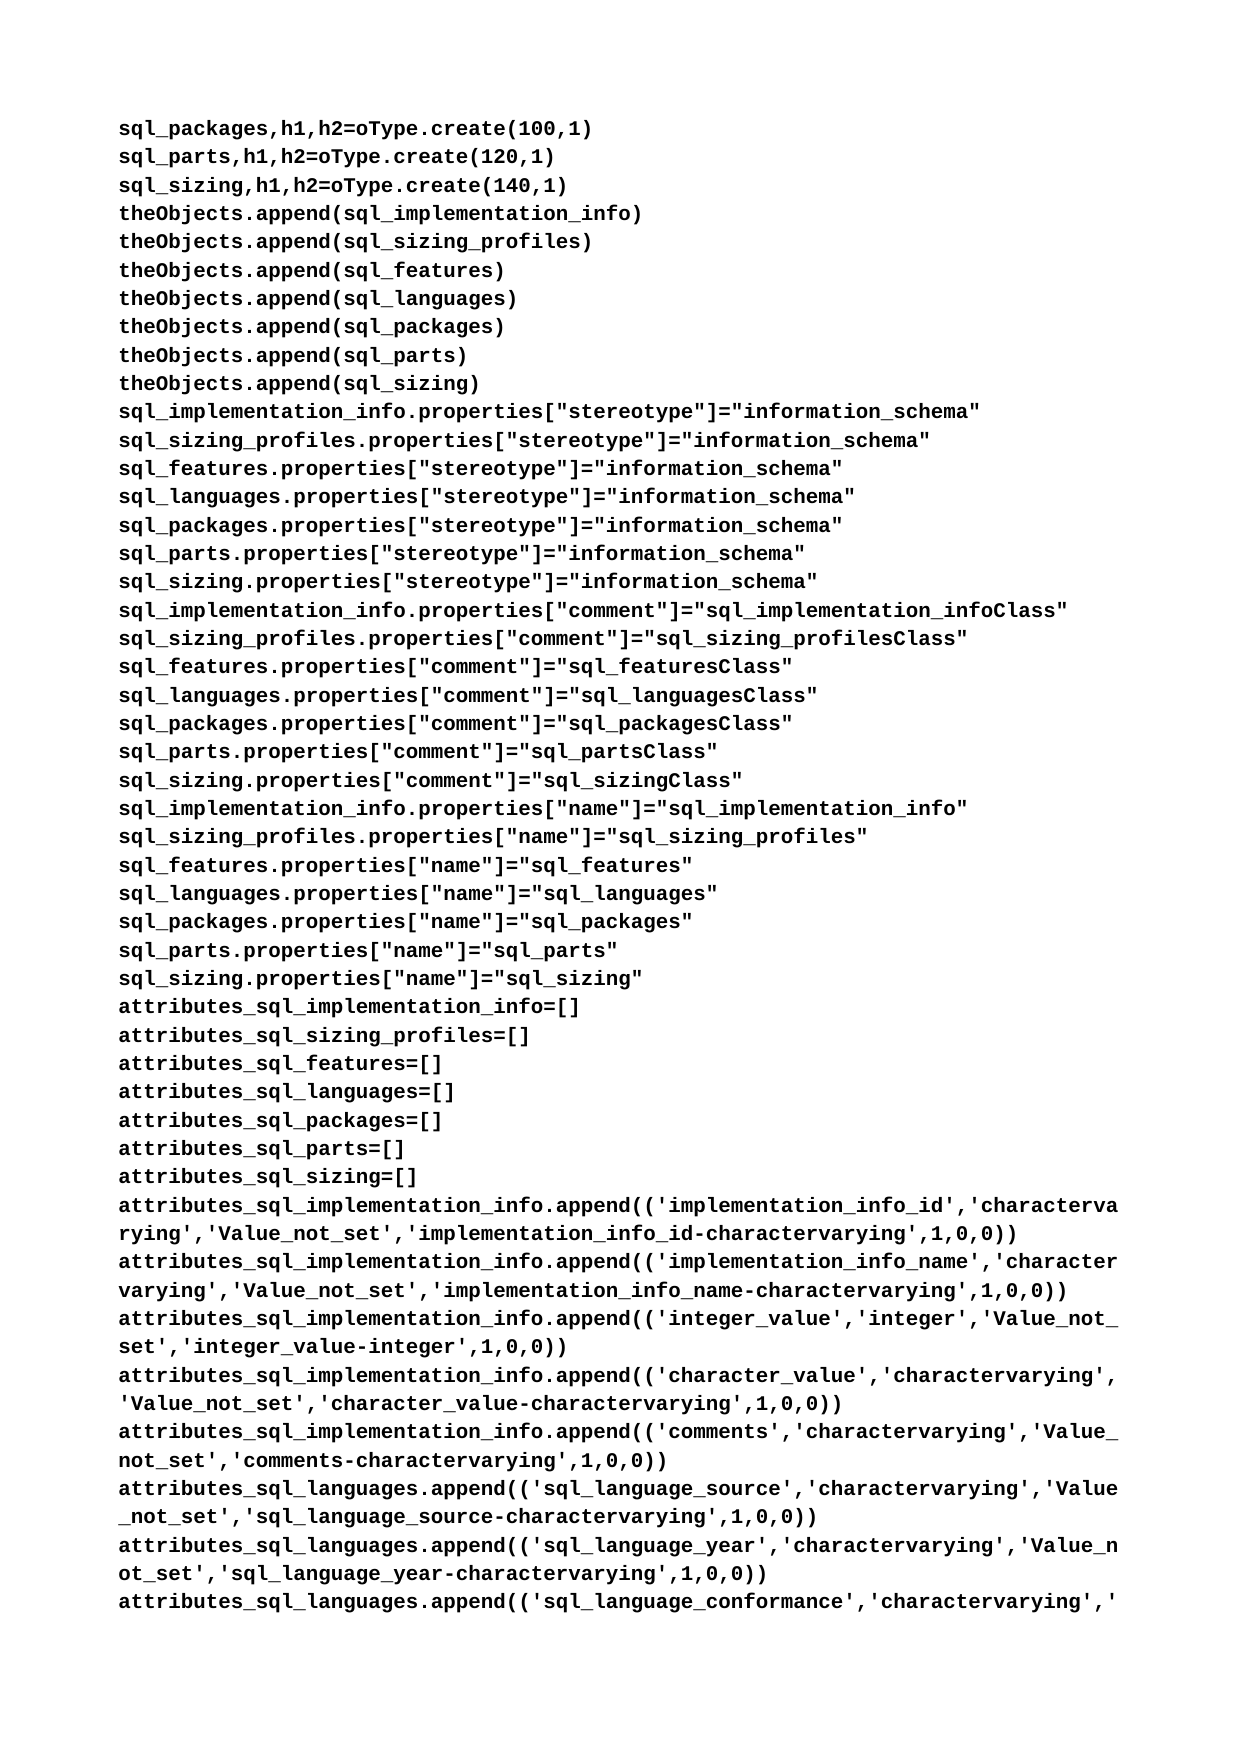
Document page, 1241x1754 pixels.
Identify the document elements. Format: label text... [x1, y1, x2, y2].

text sql_packages,h1,h2=oType.create(100,1) sql_parts,h1,h2=oType.create(120,1) sql_sizing,h1,h2=oType.create(140,1) theObjects.append(sql_implementation_info) theObjects.append(sql_sizing_profiles) theObjects.append(sql_features) theObjects.append(sql_languages) theObjects.append(sql_packages) theObjects.append(sql_parts) theObjects.append(sql_sizing) sql_implementation_info.properties["stereotype"]="information_schema" sql_sizing_profiles.properties["stereotype"]="information_schema" sql_features.properties["stereotype"]="information_schema" sql_languages.properties["stereotype"]="information_schema" sql_packages.properties["stereotype"]="information_schema" sql_parts.properties["stereotype"]="information_schema" sql_sizing.properties["stereotype"]="information_schema" sql_implementation_info.properties["comment"]="sql_implementation_infoClass" sql_sizing_profiles.properties["comment"]="sql_sizing_profilesClass" sql_features.properties["comment"]="sql_featuresClass" sql_languages.properties["comment"]="sql_languagesClass" sql_packages.properties["comment"]="sql_packagesClass" sql_parts.properties["comment"]="sql_partsClass" sql_sizing.properties["comment"]="sql_sizingClass" sql_implementation_info.properties["name"]="sql_implementation_info" sql_sizing_profiles.properties["name"]="sql_sizing_profiles" sql_features.properties["name"]="sql_features" sql_languages.properties["name"]="sql_languages" sql_packages.properties["name"]="sql_packages" sql_parts.properties["name"]="sql_parts" sql_sizing.properties["name"]="sql_sizing" attributes_sql_implementation_info=[] attributes_sql_sizing_profiles=[] attributes_sql_features=[] attributes_sql_languages=[] attributes_sql_packages=[] attributes_sql_parts=[] attributes_sql_sizing=[] attributes_sql_implementation_info.append(('implementation_info_id','charactervarying','Value_not_set','implementation_info_id-charactervarying',1,0,0)) attributes_sql_implementation_info.append(('implementation_info_name','charactervarying','Value_not_set','implementation_info_name-charactervarying',1,0,0)) attributes_sql_implementation_info.append(('integer_value','integer','Value_not_set','integer_value-integer',1,0,0)) attributes_sql_implementation_info.append(('character_value','charactervarying','Value_not_set','character_value-charactervarying',1,0,0)) attributes_sql_implementation_info.append(('comments','charactervarying','Value_not_set','comments-charactervarying',1,0,0)) attributes_sql_languages.append(('sql_language_source','charactervarying','Value_not_set','sql_language_source-charactervarying',1,0,0)) attributes_sql_languages.append(('sql_language_year','charactervarying','Value_not_set','sql_language_year-charactervarying',1,0,0)) attributes_sql_languages.append(('sql_language_conformance','charactervarying',' [118, 118, 1122, 1615]
